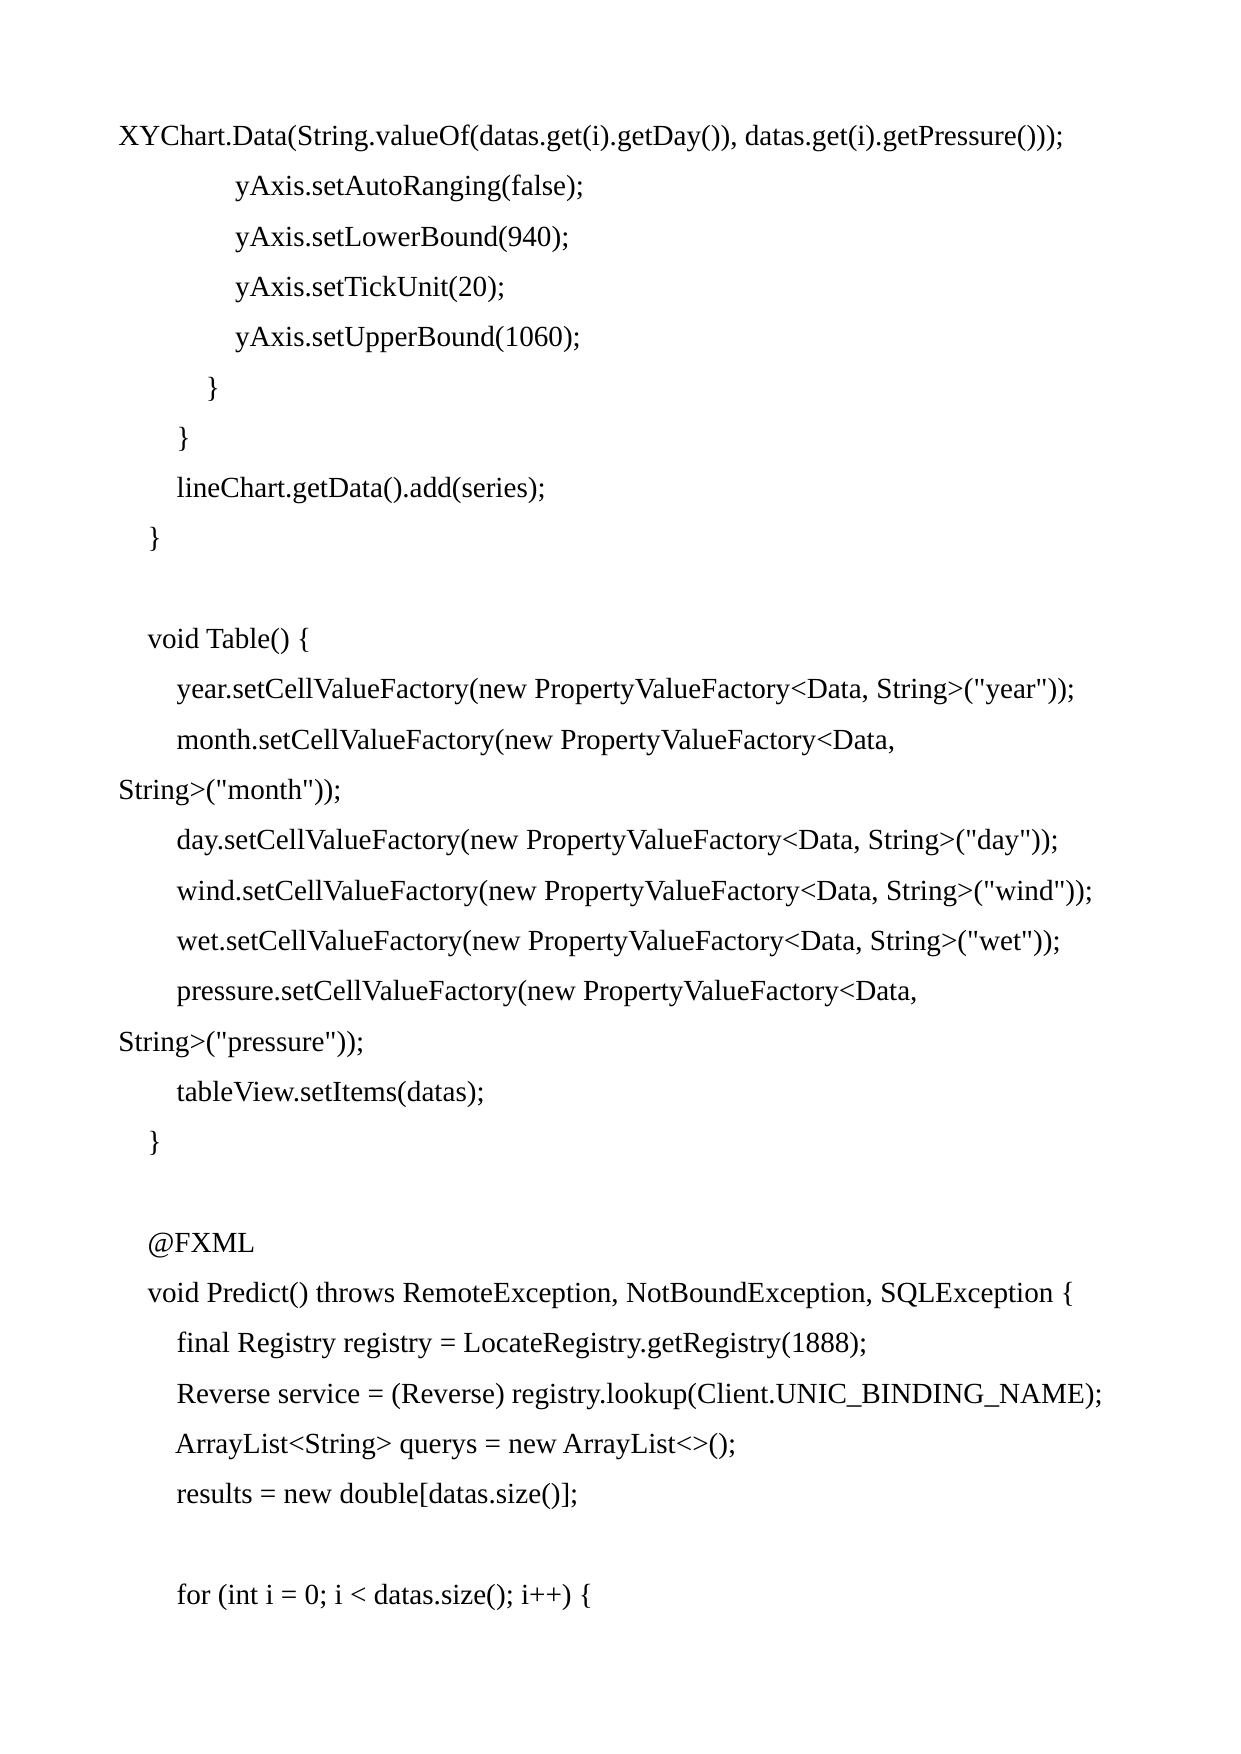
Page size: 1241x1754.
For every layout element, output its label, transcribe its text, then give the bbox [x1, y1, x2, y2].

text } [118, 370, 1113, 403]
text } [118, 521, 1113, 554]
text yAxis.setLowerBound(940); [118, 219, 1113, 252]
text lineChart.getData().add(series); [118, 470, 1113, 504]
text void Predict() throws RemoteException, NotBoundException, SQLException { [118, 1275, 1113, 1309]
text yAxis.setUpperBound(1060); [118, 319, 1113, 353]
text year.setCellValueFactory(new PropertyValueFactory<Data, String>("year")); [118, 672, 1113, 705]
text wind.setCellValueFactory(new PropertyValueFactory<Data, String>("wind")); [118, 873, 1113, 906]
text XYChart.Data(String.valueOf(datas.get(i).getDay()), datas.get(i).getPressure())); [118, 118, 1113, 152]
text tableView.setItems(datas); [118, 1074, 1113, 1108]
text month.setCellValueFactory(new PropertyValueFactory<Data, String>("month")); [118, 722, 1113, 806]
text wet.setCellValueFactory(new PropertyValueFactory<Data, String>("wet")); [118, 923, 1113, 957]
text } [118, 420, 1113, 453]
text results = new double[datas.size()]; [118, 1477, 1113, 1510]
text Reverse service = (Reverse) registry.lookup(Client.UNIC_BINDING_NAME); [118, 1376, 1113, 1409]
text for (int i = 0; i < datas.size(); i++) { [118, 1577, 1113, 1611]
text yAxis.setTickUnit(20); [118, 269, 1113, 303]
text yAxis.setAutoRanging(false); [118, 168, 1113, 202]
text final Registry registry = LocateRegistry.getRegistry(1888); [118, 1326, 1113, 1359]
text day.setCellValueFactory(new PropertyValueFactory<Data, String>("day")); [118, 822, 1113, 856]
text pressure.setCellValueFactory(new PropertyValueFactory<Data, String>("pressure")); [118, 973, 1113, 1057]
text } [118, 1124, 1113, 1158]
text @FXML [118, 1225, 1113, 1258]
text ArrayList<String> querys = new ArrayList<>(); [118, 1426, 1113, 1460]
text void Table() { [118, 621, 1113, 655]
